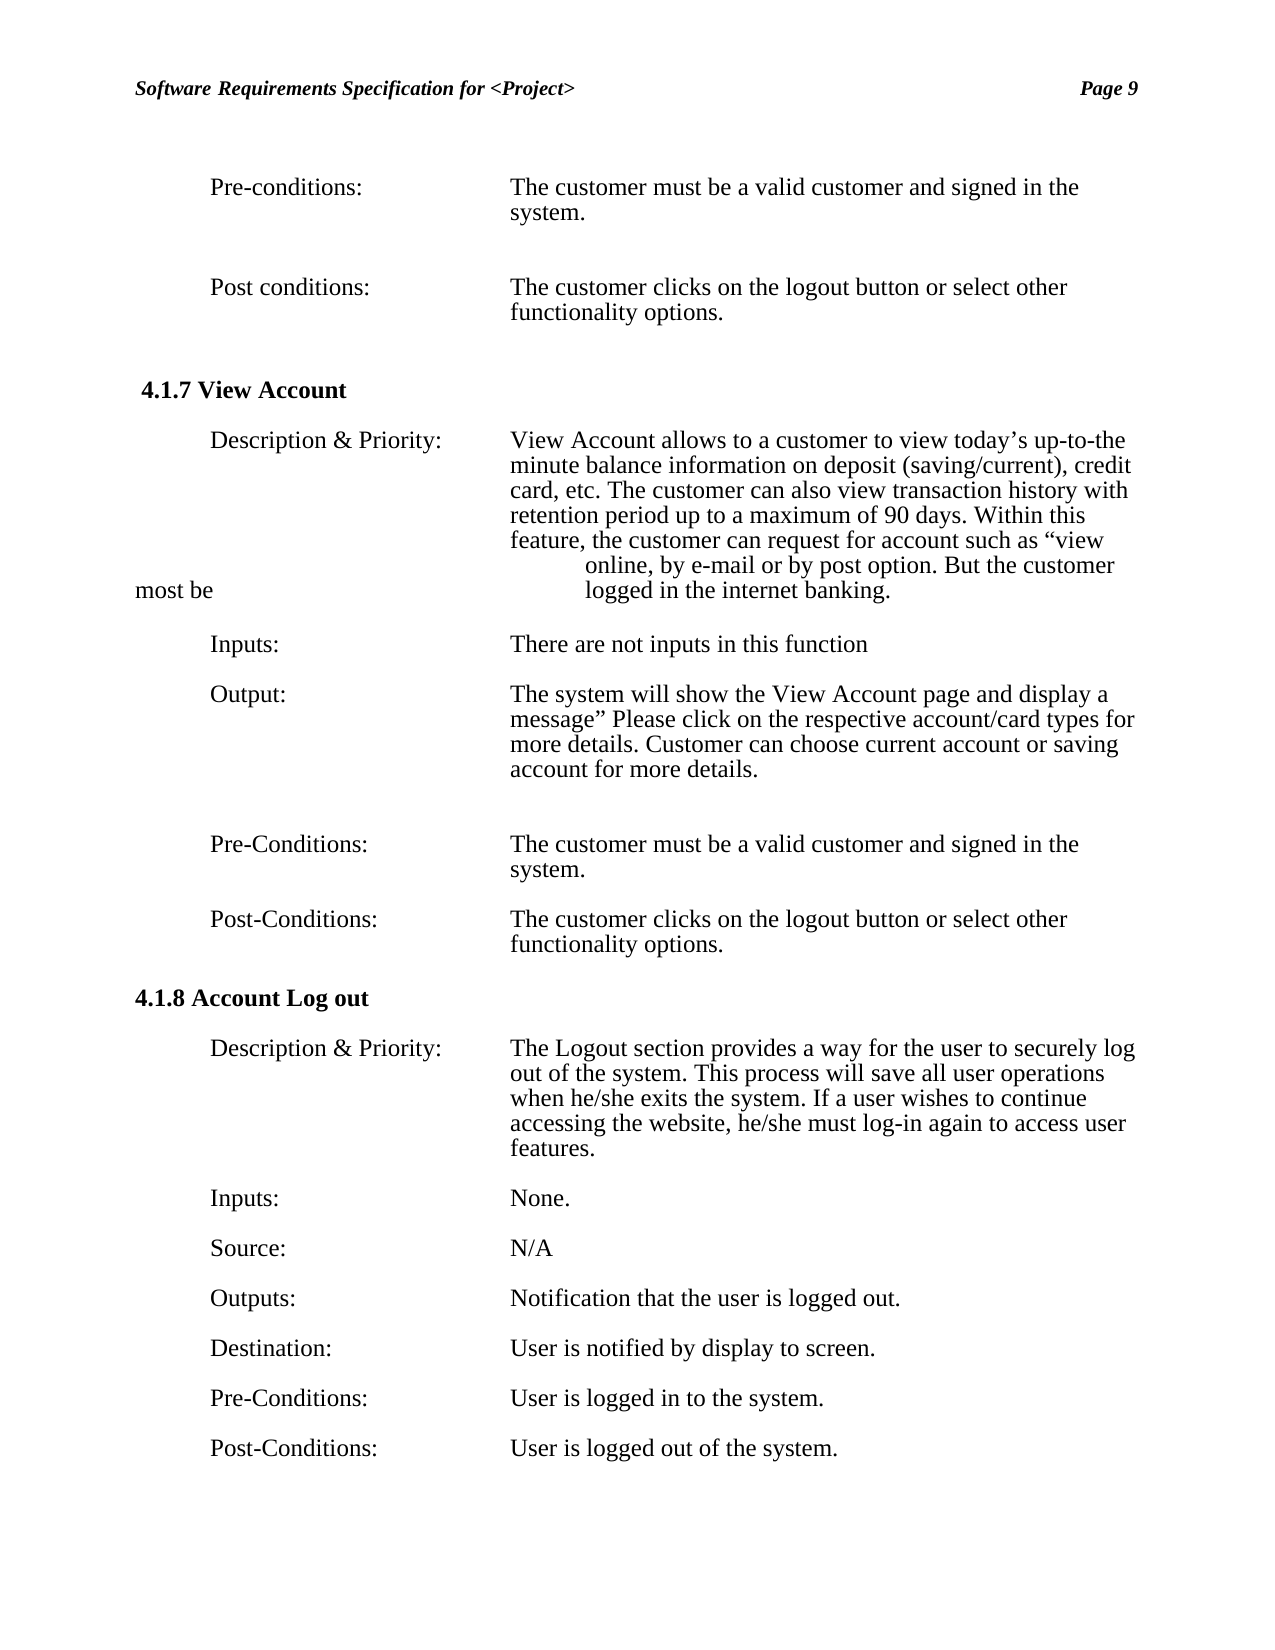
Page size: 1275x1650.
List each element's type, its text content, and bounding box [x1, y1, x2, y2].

text Destination: User is notified by display to screen. [135, 1336, 1140, 1361]
text Inputs: There are not inputs in this function [135, 632, 1140, 657]
text features. [435, 1136, 1140, 1161]
text Description & Priority: View Account allows to a customer to view today’s up-to-the minute balance information on deposit (saving/current), credit card, etc. The customer can also view transaction history with retention period up to a maximum of 90 days. Within this feature, the customer can request for account such as “view online, by e-mail or by post option. But the customer most be logged in the internet banking. [135, 429, 1140, 604]
text Post-Conditions: User is logged out of the system. [135, 1436, 1140, 1461]
text Outputs: Notification that the user is logged out. [135, 1286, 1140, 1311]
text accessing the website, he/she must log-in again to access user [435, 1111, 1140, 1136]
text Pre-Conditions: User is logged in to the system. [135, 1386, 1140, 1411]
text Pre-conditions: The customer must be a valid customer and signed in the system. [135, 175, 1140, 225]
text Post conditions: The customer clicks on the logout button or select other functionality options. [135, 275, 1140, 325]
text when he/she exits the system. If a user wishes to continue [435, 1086, 1140, 1111]
text Output: The system will show the View Account page and display a message” Please click on the respective account/card types for more details. Customer can choose current account or saving account for more details. [135, 682, 1140, 782]
text Pre-Conditions: The customer must be a valid customer and signed in the system. [135, 832, 1140, 882]
text Inputs: None. [135, 1186, 1140, 1211]
text Post-Conditions: The customer clicks on the logout button or select other functionality options. [135, 907, 1140, 957]
text 4.1.8 Account Log out [135, 986, 1140, 1011]
text out of the system. This process will save all user operations [435, 1061, 1140, 1086]
text Description & Priority: The Logout section provides a way for the user to securely log [135, 1036, 1140, 1061]
text Source: N/A [135, 1236, 1140, 1261]
text 4.1.7 View Account [135, 379, 1140, 404]
